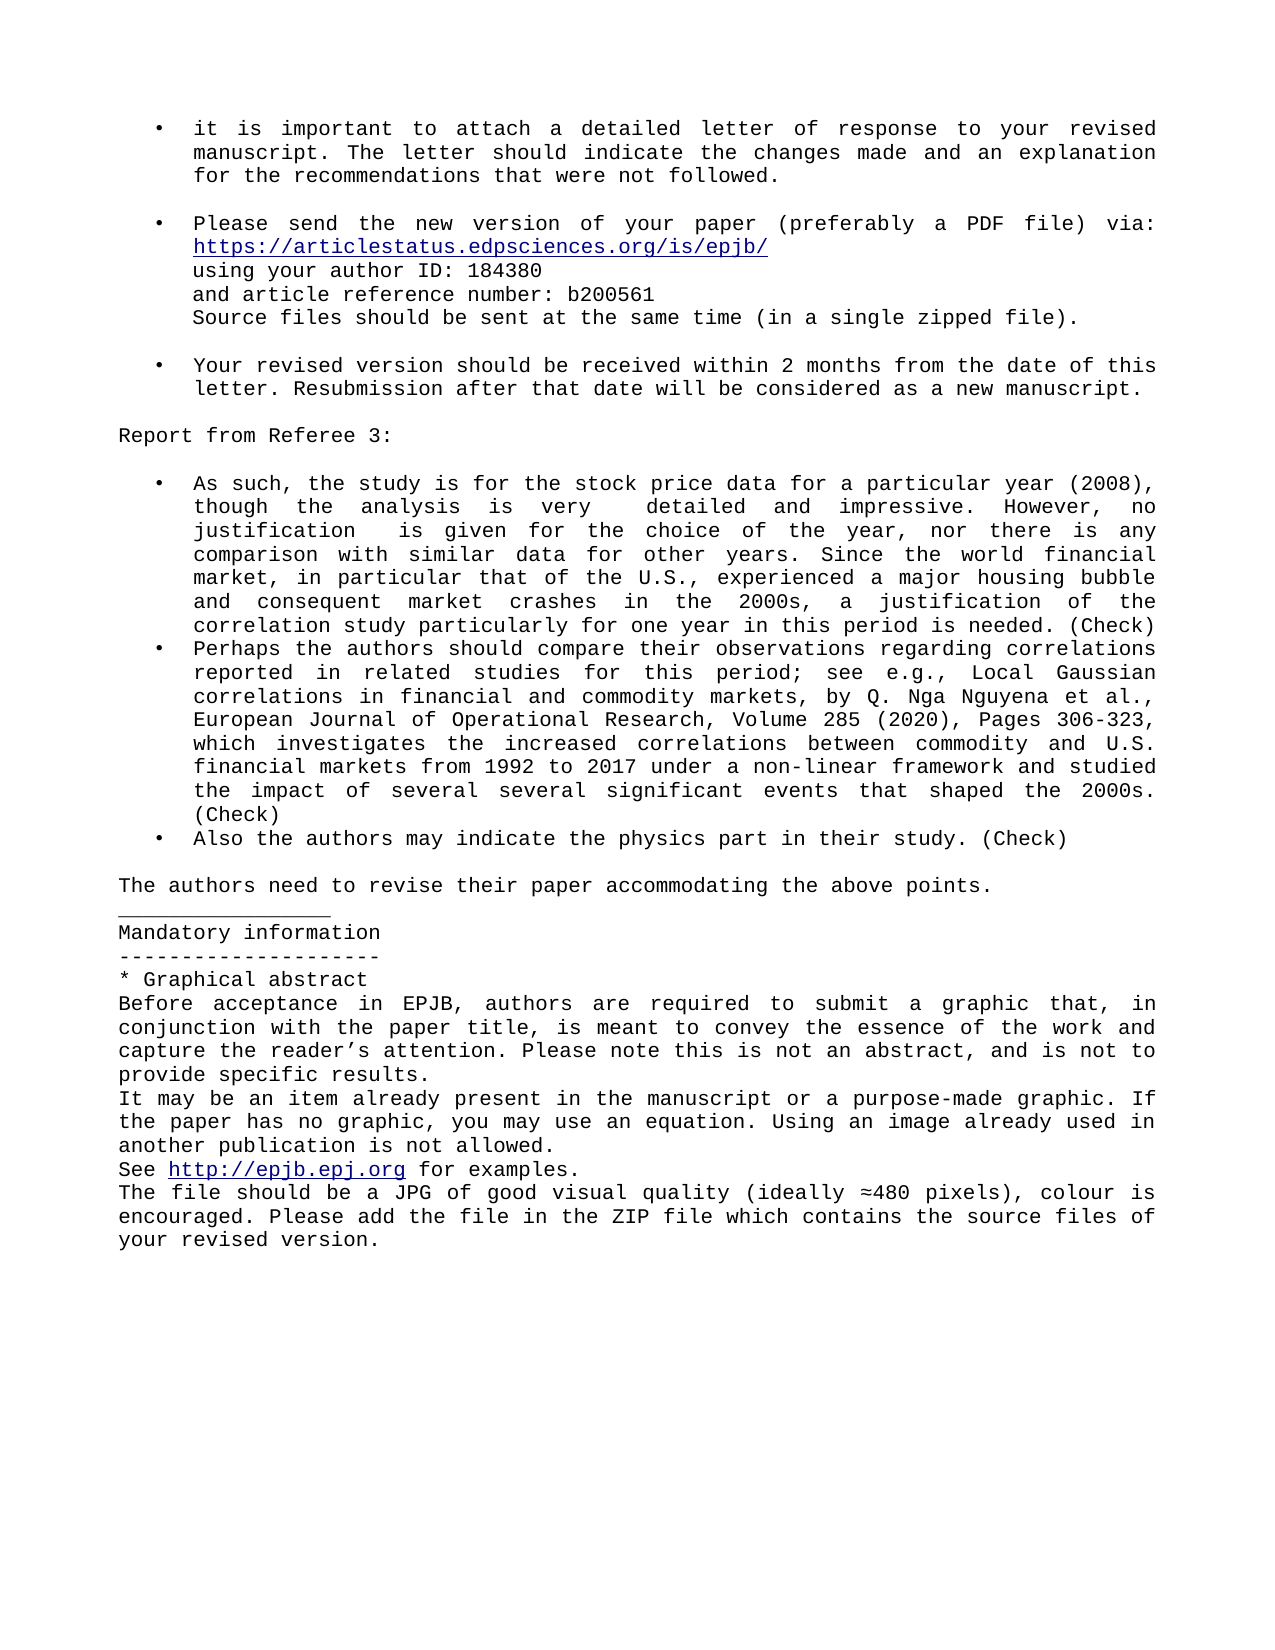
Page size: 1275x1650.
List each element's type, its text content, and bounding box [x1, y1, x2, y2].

text The authors need to revise their paper accommodating the above points. [118, 875, 1157, 898]
text See http://epjb.epj.org for examples. [118, 1158, 1157, 1182]
text Report from Referee 3: [118, 426, 1157, 449]
list it is important to attach a detailed letter of response to your revised manuscript. The letter should indicate the changes made and an explanation for the recommendations that were not followed. [156, 118, 1157, 189]
text --------------------- [118, 946, 1157, 969]
text The file should be a JPG of good visual quality (ideally ≈480 pixels), colour is encouraged. Please add the file in the ZIP file which contains the source files of your revised version. [118, 1182, 1157, 1253]
text using your author ID: 184380 [118, 260, 1157, 284]
text * Graphical abstract [118, 969, 1157, 993]
list As such, the study is for the stock price data for a particular year (2008), though the analysis is very detailed and impressive. However, no justification is given for the choice of the year, nor there is any comparison with similar data for other years. Since the world financial market, in particular that of the U.S., experienced a major housing bubble and consequent market crashes in the 2000s, a justification of the correlation study particularly for one year in this period is needed. (Check) [156, 473, 1157, 638]
list Please send the new version of your paper (preferably a PDF file) via: https://articlestatus.edpsciences.org/is/epjb/ [156, 213, 1157, 260]
text It may be an item already present in the manuscript or a purpose-made graphic. If the paper has no graphic, you may use an equation. Using an image already used in another publication is not allowed. [118, 1088, 1157, 1158]
text and article reference number: b200561 [118, 284, 1157, 307]
list Your revised version should be received within 2 months from the date of this letter. Resubmission after that date will be considered as a new manuscript. [156, 354, 1157, 402]
text Source files should be sent at the same time (in a single zipped file). [118, 307, 1157, 331]
text Before acceptance in EPJB, authors are required to submit a graphic that, in conjunction with the paper title, is meant to convey the essence of the work and capture the reader’s attention. Please note this is not an abstract, and is not to provide specific results. [118, 993, 1157, 1088]
list Perhaps the authors should compare their observations regarding correlations reported in related studies for this period; see e.g., Local Gaussian correlations in financial and commodity markets, by Q. Nga Nguyena et al., European Journal of Operational Research, Volume 285 (2020), Pages 306-323, which investigates the increased correlations between commodity and U.S. financial markets from 1992 to 2017 under a non-linear framework and studied the impact of several several significant events that shaped the 2000s. (Check) [156, 638, 1157, 827]
text Mandatory information [118, 922, 1157, 946]
text _________________ [118, 898, 1157, 922]
list Also the authors may indicate the physics part in their study. (Check) [156, 827, 1157, 851]
